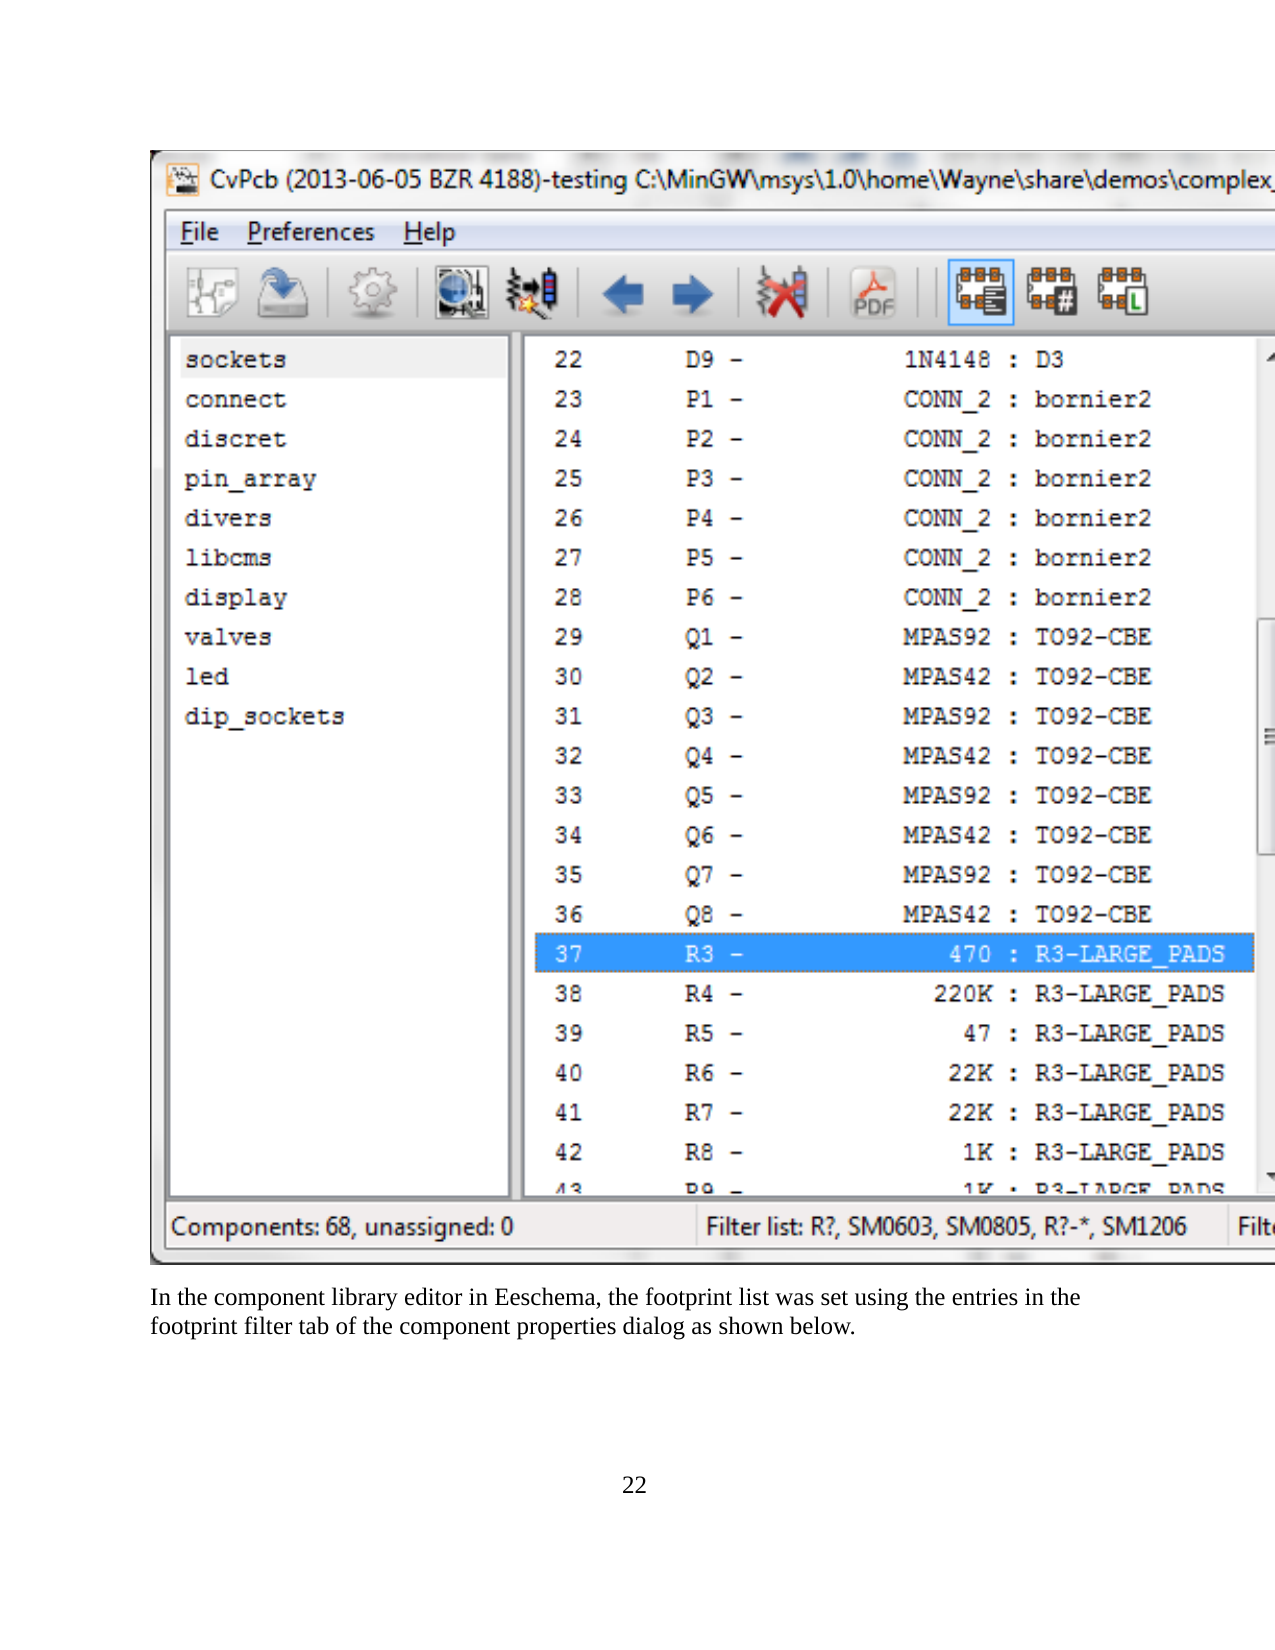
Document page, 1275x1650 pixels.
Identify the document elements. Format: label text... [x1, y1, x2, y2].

text In the component library editor in Eeschema, the footprint list was set using the entries in the footprint filter tab of the component properties dialog as shown below. [150, 1282, 1125, 1340]
picture [150, 150, 1275, 1265]
